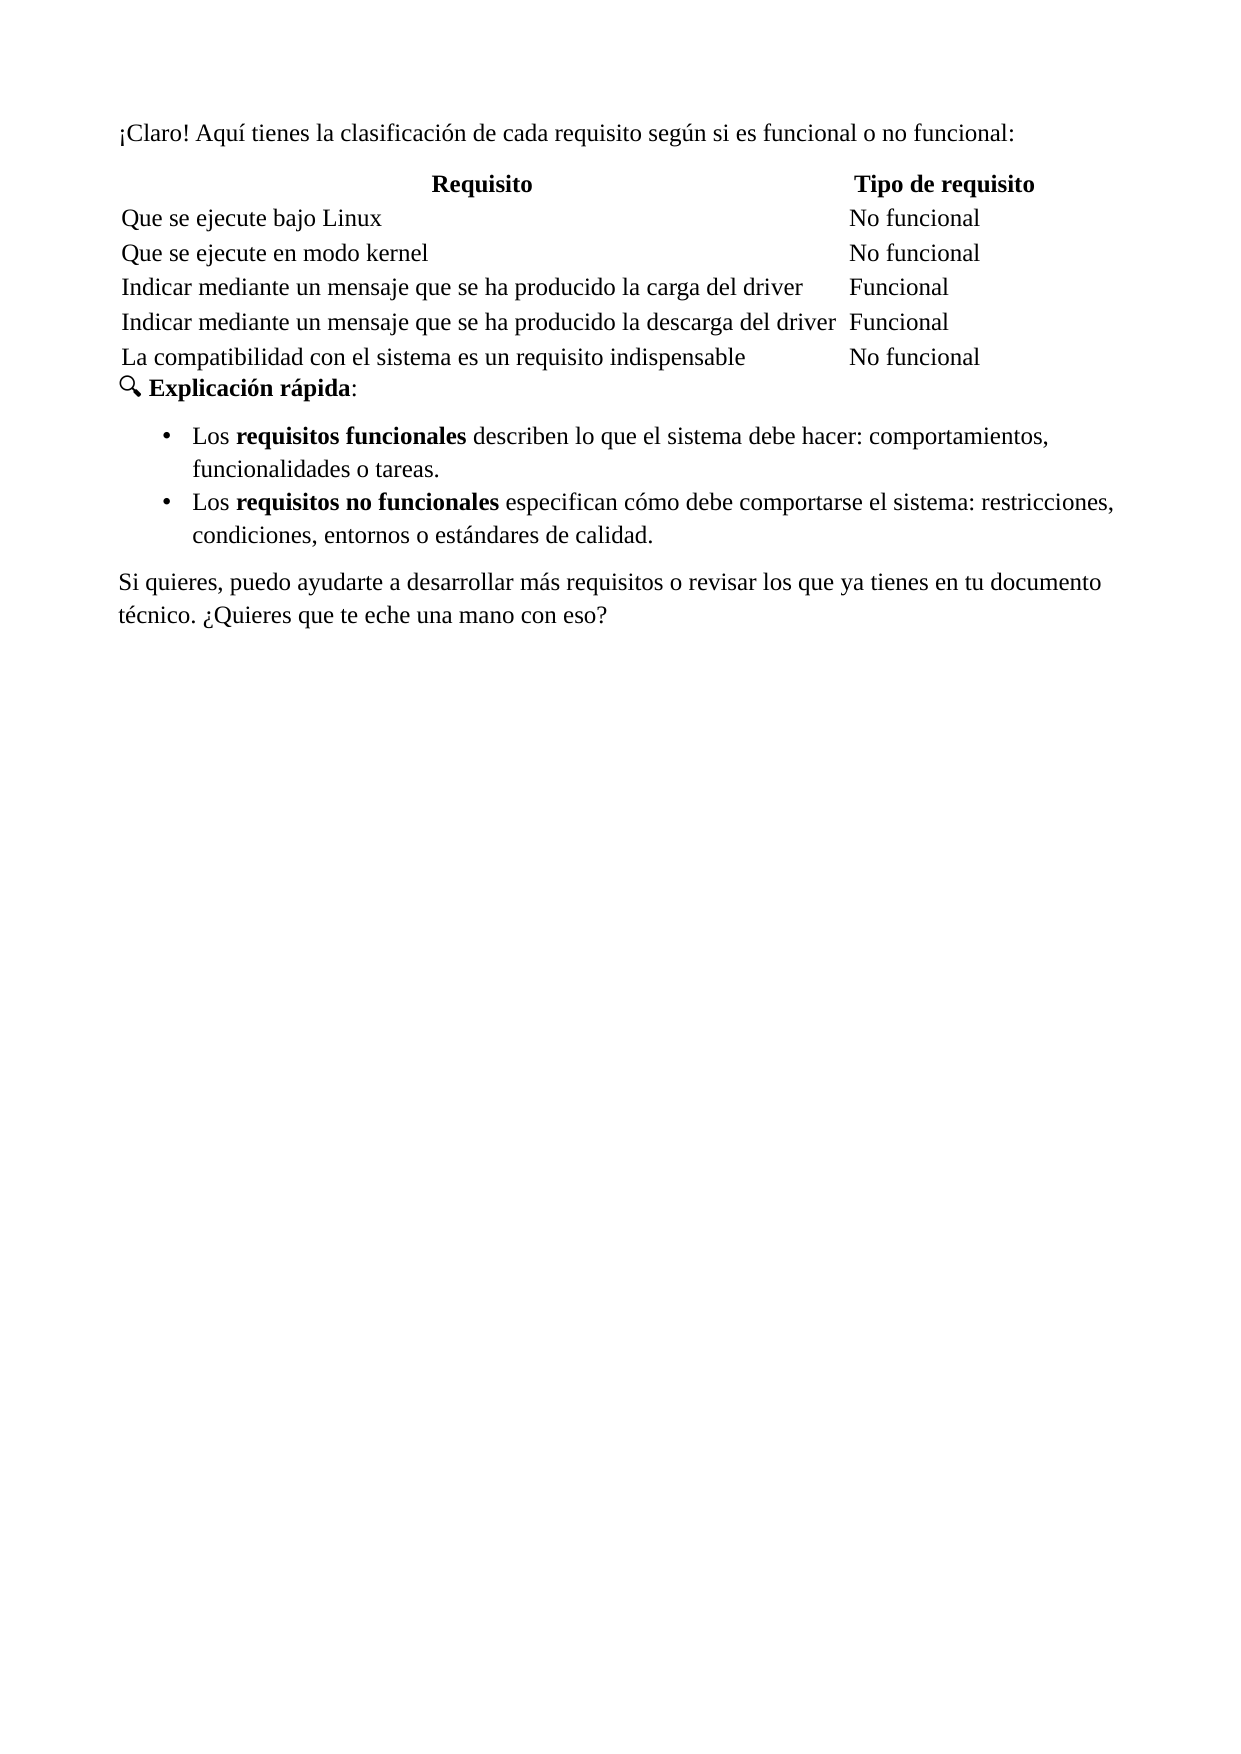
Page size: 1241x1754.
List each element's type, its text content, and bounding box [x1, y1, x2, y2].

table_cell Que se ejecute en modo kernel [118, 235, 846, 269]
table_cell Funcional [846, 270, 1043, 304]
table_cell La compatibilidad con el sistema es un requisito indispensable [118, 339, 846, 373]
text 🔍 Explicación rápida: [118, 373, 1122, 402]
table_cell No funcional [846, 200, 1043, 235]
table_cell Funcional [846, 304, 1043, 339]
table_cell Indicar mediante un mensaje que se ha producido la carga del driver [118, 270, 846, 304]
text ¡Claro! Aquí tienes la clasificación de cada requisito según si es funcional o no funcional: [118, 118, 1122, 147]
table_cell No funcional [846, 339, 1043, 373]
list Los requisitos no funcionales especifican cómo debe comportarse el sistema: restricciones, condiciones, entornos o estándares de calidad. [162, 487, 1122, 549]
table_cell Que se ejecute bajo Linux [118, 200, 846, 235]
text Si quieres, puedo ayudarte a desarrollar más requisitos o revisar los que ya tienes en tu documento técnico. ¿Quieres que te eche una mano con eso? [118, 567, 1122, 629]
table_cell No funcional [846, 235, 1043, 269]
table_cell Indicar mediante un mensaje que se ha producido la descarga del driver [118, 304, 846, 339]
list Los requisitos funcionales describen lo que el sistema debe hacer: comportamientos, funcionalidades o tareas. [162, 421, 1122, 483]
table_header Requisito [118, 166, 846, 200]
table_header Tipo de requisito [846, 166, 1043, 200]
